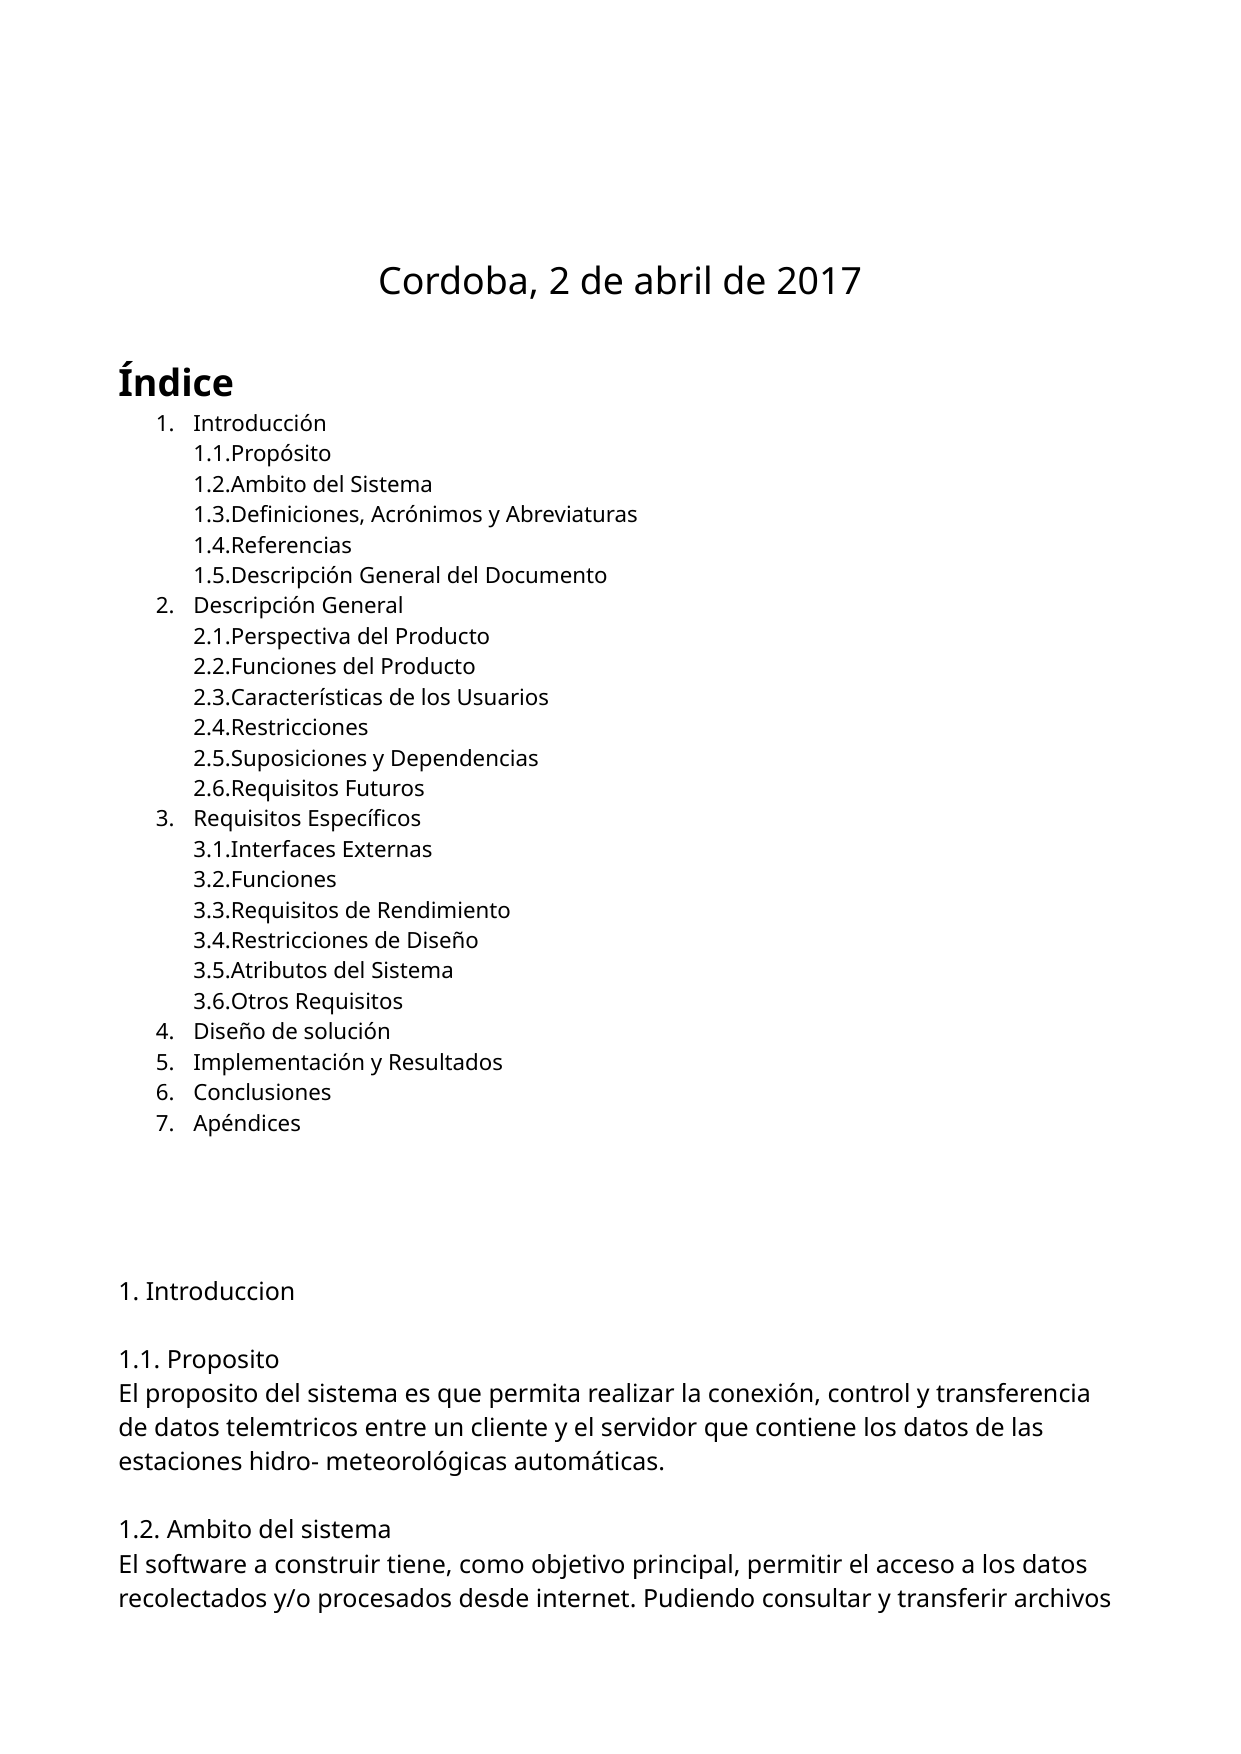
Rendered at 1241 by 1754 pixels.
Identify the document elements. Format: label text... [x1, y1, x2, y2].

list Conclusiones [156, 1077, 1122, 1107]
text 1. Introduccion [118, 1274, 1122, 1308]
list Restricciones de Diseño [193, 924, 1122, 955]
text 1.2. Ambito del sistema [118, 1512, 1122, 1546]
list Características de los Usuarios [193, 681, 1122, 712]
list Descripción General del Documento [193, 559, 1122, 590]
text El software a construir tiene, como objetivo principal, permitir el acceso a los datos recolectados y/o procesados desde internet. Pudiendo consultar y transferir archivos [118, 1546, 1122, 1614]
list Requisitos de Rendimiento [193, 894, 1122, 924]
text El proposito del sistema es que permita realizar la conexión, control y transferencia de datos telemtricos entre un cliente y el servidor que contiene los datos de las estaciones hidro- meteorológicas automáticas. [118, 1376, 1122, 1478]
list Ambito del Sistema [193, 468, 1122, 499]
list Requisitos Futuros [193, 772, 1122, 803]
list Referencias [193, 529, 1122, 559]
text Cordoba, 2 de abril de 2017 [118, 254, 1122, 305]
list Implementación y Resultados [156, 1046, 1122, 1077]
list Introducción [156, 407, 1122, 438]
list Apéndices [156, 1107, 1122, 1137]
list Diseño de solución [156, 1016, 1122, 1046]
text Índice [118, 356, 1122, 407]
list Requisitos Específicos [156, 803, 1122, 833]
list Funciones [193, 864, 1122, 894]
list Perspectiva del Producto [193, 620, 1122, 651]
list Interfaces Externas [193, 833, 1122, 864]
text 1.1. Proposito [118, 1342, 1122, 1376]
list Descripción General [156, 590, 1122, 620]
list Otros Requisitos [193, 985, 1122, 1016]
list Propósito [193, 438, 1122, 468]
list Suposiciones y Dependencias [193, 742, 1122, 772]
list Funciones del Producto [193, 651, 1122, 681]
list Definiciones, Acrónimos y Abreviaturas [193, 499, 1122, 529]
list Restricciones [193, 712, 1122, 742]
list Atributos del Sistema [193, 955, 1122, 985]
